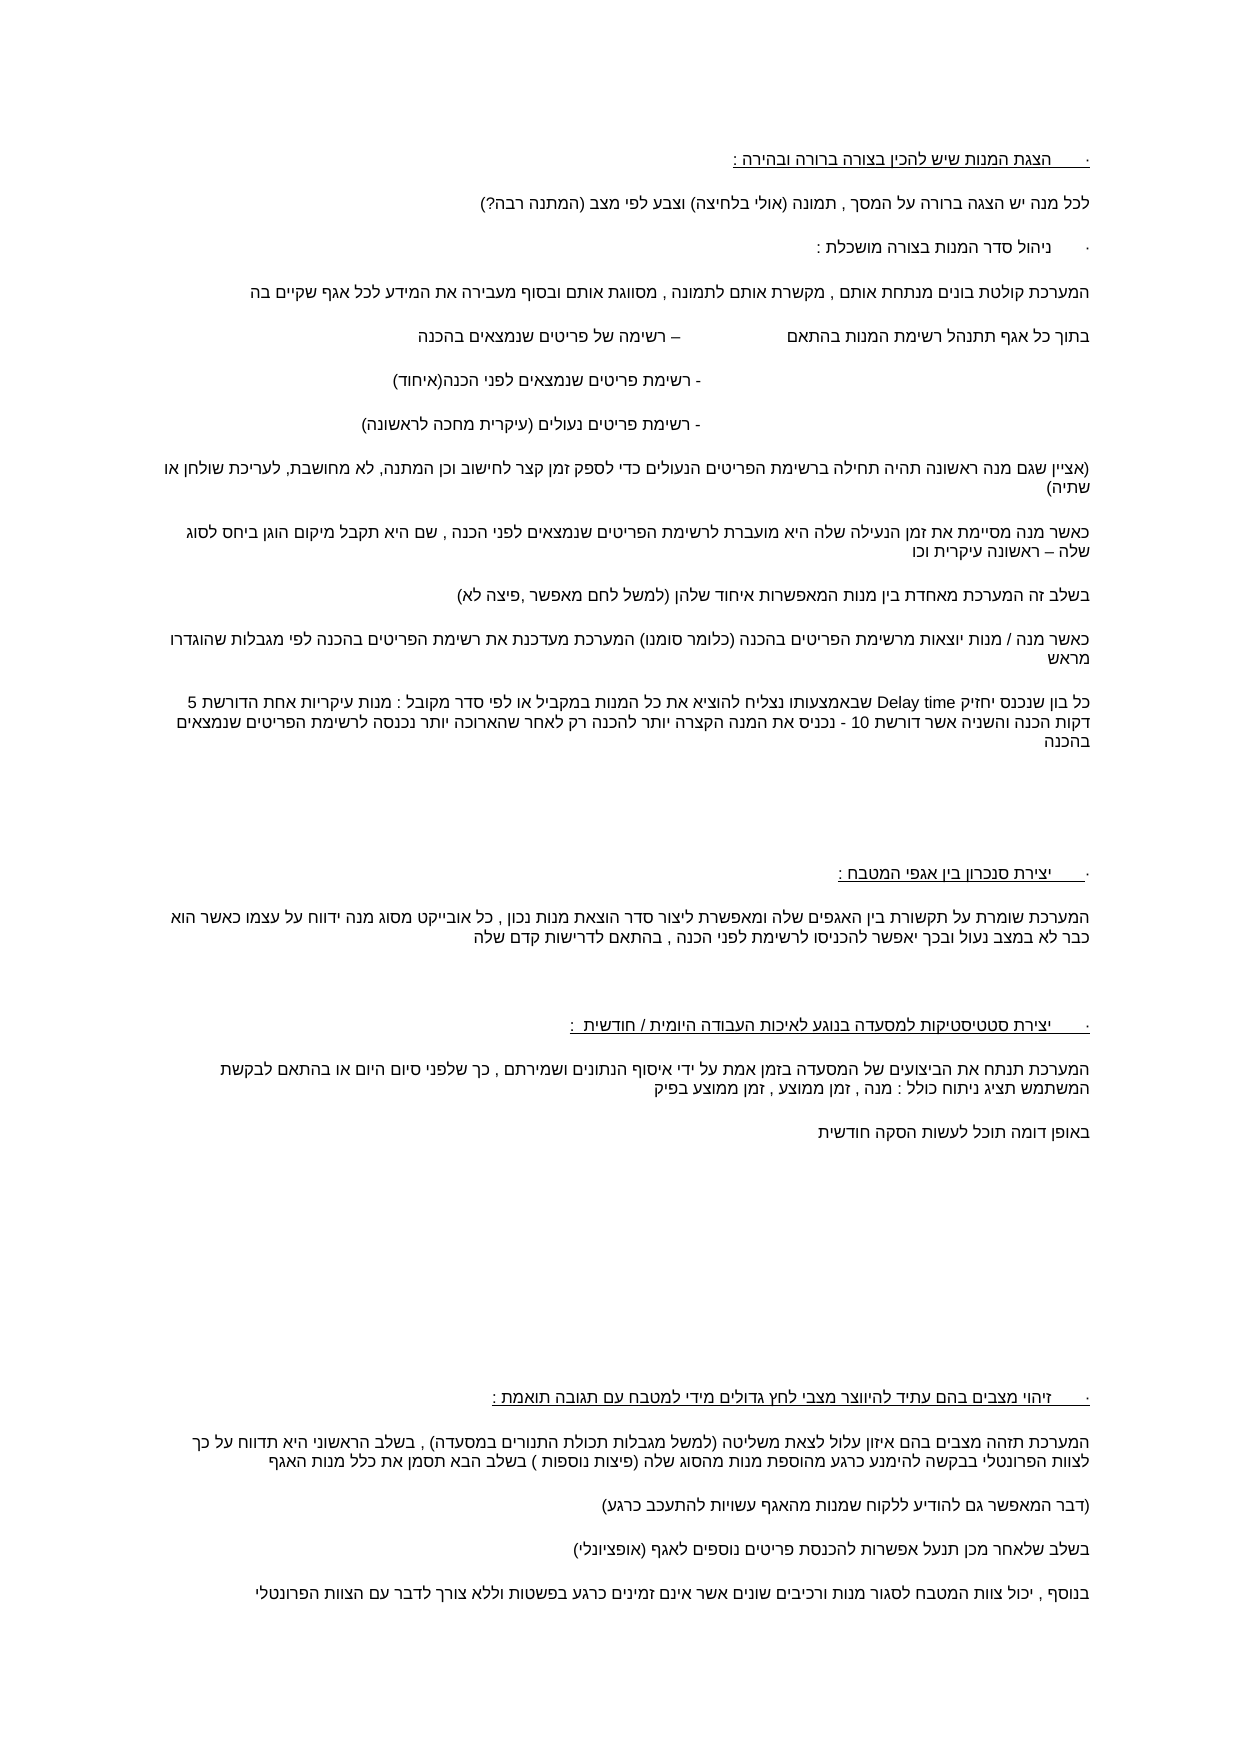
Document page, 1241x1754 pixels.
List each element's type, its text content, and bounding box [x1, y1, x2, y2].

text כאשר מנה / מנות יוצאות מרשימת הפריטים בהכנה (כלומר סומנו) המערכת מעדכנת את רשימת הפריטים בהכנה לפי מגבלות שהוגדרו מראש [150, 630, 1090, 668]
text המערכת קולטת בונים מנתחת אותם , מקשרת אותם לתמונה , מסווגת אותם ובסוף מעבירה את המידע לכל אגף שקיים בה [150, 282, 1090, 302]
text בתוך כל אגף תתנהל רשימת המנות בהתאם – רשימה של פריטים שנמצאים בהכנה [150, 327, 1090, 346]
text - רשימת פריטים שנמצאים לפני הכנה(איחוד) [150, 371, 1090, 390]
text המערכת תנתח את הביצועים של המסעדה בזמן אמת על ידי איסוף הנתונים ושמירתם , כך שלפני סיום היום או בהתאם לבקשת המשתמש תציג ניתוח כולל : מנה , זמן ממוצע , זמן ממוצע בפיק [150, 1060, 1090, 1098]
text · זיהוי מצבים בהם עתיד להיווצר מצבי לחץ גדולים מידי למטבח עם תגובה תואמת : [150, 1388, 1090, 1407]
text בשלב שלאחר מכן תנעל אפשרות להכנסת פריטים נוספים לאגף (אופציונלי) [150, 1540, 1090, 1559]
text · הצגת המנות שיש להכין בצורה ברורה ובהירה : [150, 150, 1090, 169]
text לכל מנה יש הצגה ברורה על המסך , תמונה (אולי בלחיצה) וצבע לפי מצב (המתנה רבה?) [150, 194, 1090, 213]
text באופן דומה תוכל לעשות הסקה חודשית [150, 1123, 1090, 1142]
text (אציין שגם מנה ראשונה תהיה תחילה ברשימת הפריטים הנעולים כדי לספק זמן קצר לחישוב וכן המתנה, לא מחושבת, לעריכת שולחן או שתיה) [150, 459, 1090, 497]
text בשלב זה המערכת מאחדת בין מנות המאפשרות איחוד שלהן (למשל לחם מאפשר ,פיצה לא) [150, 586, 1090, 605]
text · ניהול סדר המנות בצורה מושכלת : [150, 238, 1090, 257]
text המערכת שומרת על תקשורת בין האגפים שלה ומאפשרת ליצור סדר הוצאת מנות נכון , כל אובייקט מסוג מנה ידווח על עצמו כאשר הוא כבר לא במצב נעול ובכך יאפשר להכניסו לרשימת לפני הכנה , בהתאם לדרישות קדם שלה [150, 908, 1090, 947]
text המערכת תזהה מצבים בהם איזון עלול לצאת משליטה (למשל מגבלות תכולת התנורים במסעדה) , בשלב הראשוני היא תדווח על כך לצוות הפרונטלי בבקשה להימנע כרגע מהוספת מנות מהסוג שלה (פיצות נוספות ) בשלב הבא תסמן את כלל מנות האגף [150, 1432, 1090, 1471]
text (דבר המאפשר גם להודיע ללקוח שמנות מהאגף עשויות להתעכב כרגע) [150, 1496, 1090, 1515]
text כאשר מנה מסיימת את זמן הנעילה שלה היא מועברת לרשימת הפריטים שנמצאים לפני הכנה , שם היא תקבל מיקום הוגן ביחס לסוג שלה – ראשונה עיקרית וכו [150, 522, 1090, 561]
text · יצירת סנכרון בין אגפי המטבח : [150, 864, 1090, 883]
text - רשימת פריטים נעולים (עיקרית מחכה לראשונה) [150, 415, 1090, 434]
text · יצירת סטטיסטיקות למסעדה בנוגע לאיכות העבודה היומית / חודשית : [150, 1016, 1090, 1035]
text כל בון שנכנס יחזיק Delay time שבאמצעותו נצליח להוציא את כל המנות במקביל או לפי סדר מקובל : מנות עיקריות אחת הדורשת 5 דקות הכנה והשניה אשר דורשת 10 - נכניס את המנה הקצרה יותר להכנה רק לאחר שהארוכה יותר נכנסה לרשימת הפריטים שנמצאים בהכנה [150, 693, 1090, 751]
text בנוסף , יכול צוות המטבח לסגור מנות ורכיבים שונים אשר אינם זמינים כרגע בפשטות וללא צורך לדבר עם הצוות הפרונטלי [150, 1584, 1090, 1603]
